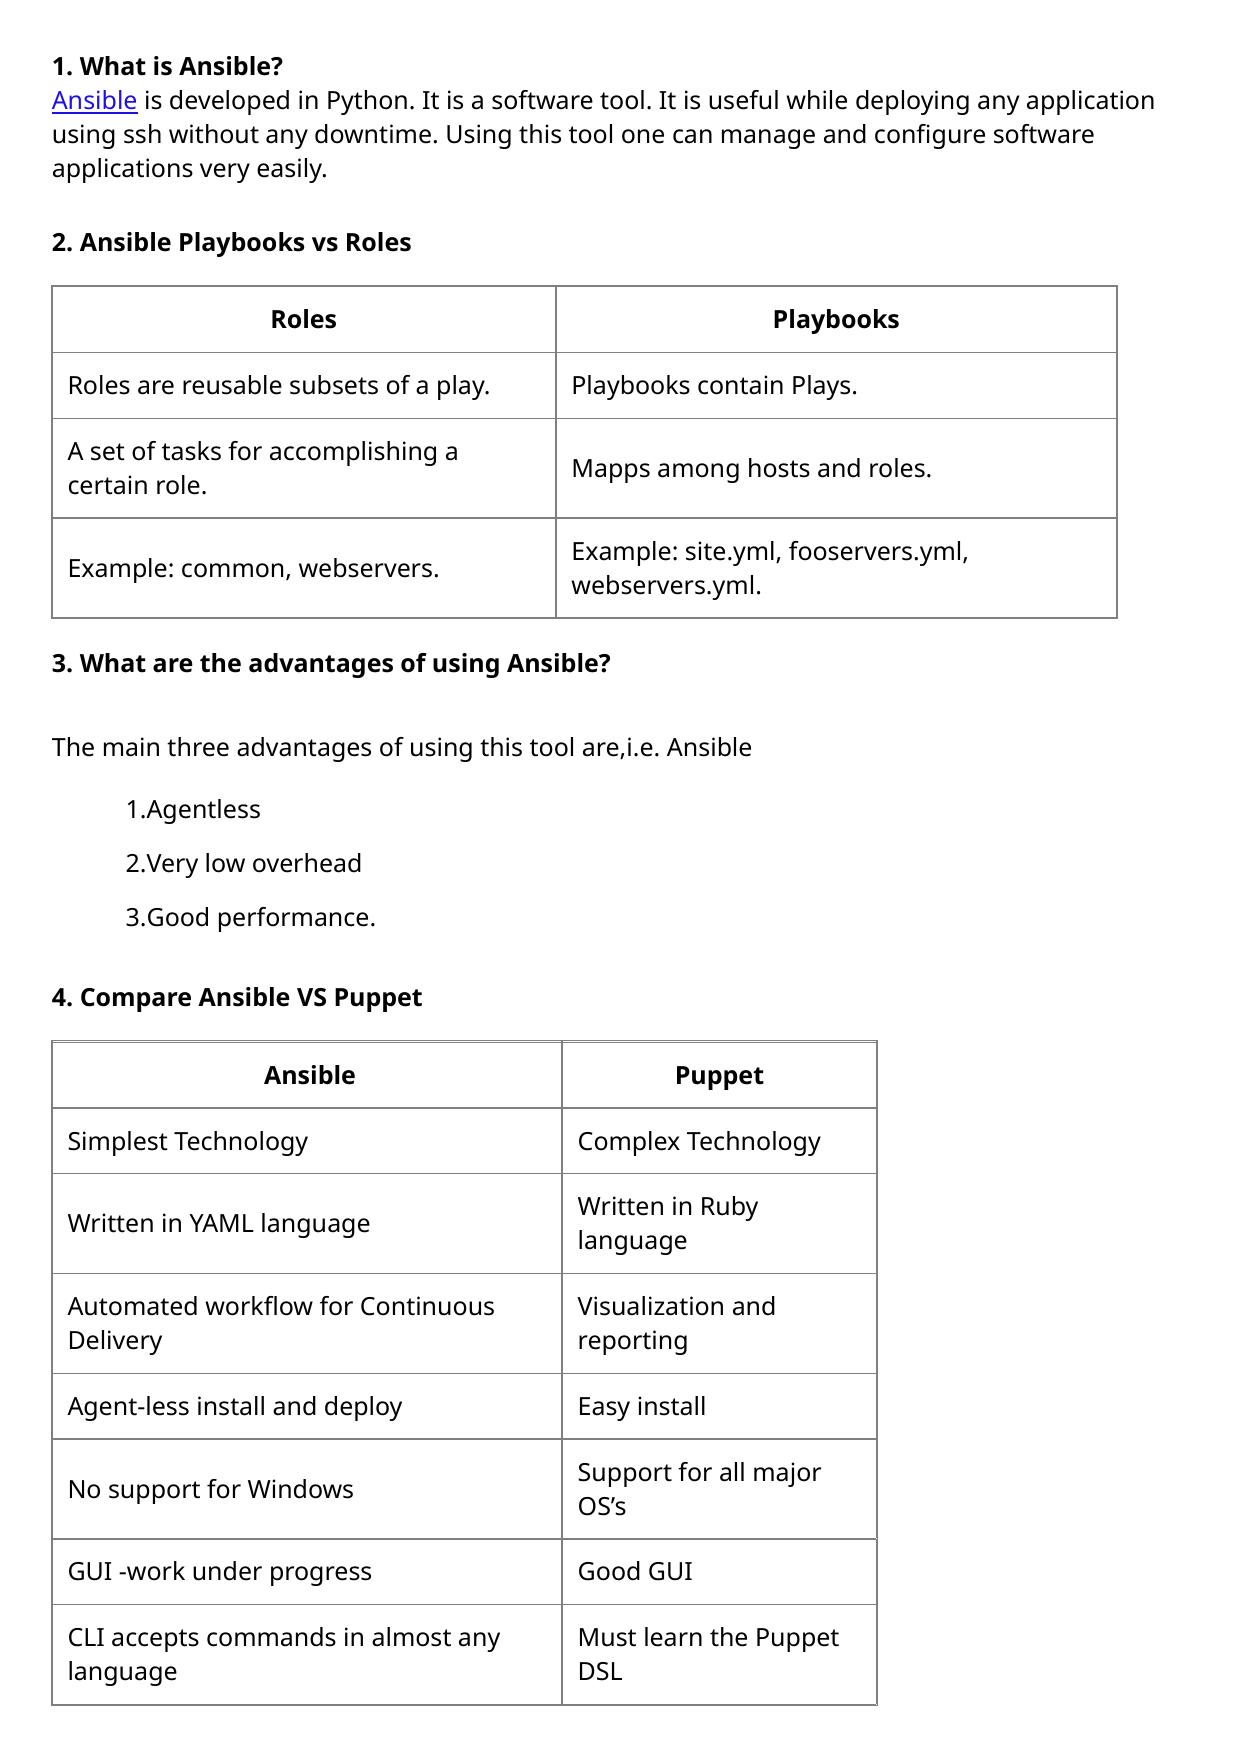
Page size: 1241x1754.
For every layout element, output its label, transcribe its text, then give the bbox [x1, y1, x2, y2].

table_cell Good GUI [563, 1540, 876, 1604]
table_cell Automated workflow for Continuous Delivery [53, 1274, 561, 1372]
table_header Playbooks [557, 287, 1116, 352]
table_cell Simplest Technology [53, 1109, 561, 1173]
table_header Ansible [53, 1043, 561, 1107]
subtitle 1. What is Ansible? Ansible is developed in Python. It is a software tool. It is useful while deploying any application using ssh without any downtime. Using this tool one can manage and configure software applications very easily. [52, 49, 1186, 185]
subtitle 4. Compare Ansible VS Puppet [52, 980, 1186, 1014]
table_cell Example: site.yml, fooservers.yml, webservers.yml. [557, 519, 1116, 617]
table_cell Support for all major OS’s [563, 1440, 876, 1538]
table_cell No support for Windows [53, 1440, 561, 1538]
table_header Puppet [563, 1043, 876, 1107]
text The main three advantages of using this tool are,i.e. Ansible [52, 729, 1186, 763]
list Very low overhead [52, 846, 1186, 880]
table_cell Written in YAML language [53, 1174, 561, 1273]
table_cell Roles are reusable subsets of a play. [53, 353, 555, 417]
subtitle 2. Ansible Playbooks vs Roles [52, 224, 1186, 258]
table_cell A set of tasks for accomplishing a certain role. [53, 419, 555, 517]
table_cell Easy install [563, 1374, 876, 1438]
table_cell CLI accepts commands in almost any language [53, 1605, 561, 1703]
table_cell Must learn the Puppet DSL [563, 1605, 876, 1703]
table_cell Mapps among hosts and roles. [557, 419, 1116, 517]
table_cell Visualization and reporting [563, 1274, 876, 1372]
table_header Roles [53, 287, 555, 352]
subtitle 3. What are the advantages of using Ansible? [52, 645, 1186, 679]
table_cell Example: common, webservers. [53, 519, 555, 617]
table_cell Agent-less install and deploy [53, 1374, 561, 1438]
table_cell Complex Technology [563, 1109, 876, 1173]
list Good performance. [52, 899, 1186, 933]
list Agentless [52, 792, 1186, 826]
table_cell Playbooks contain Plays. [557, 353, 1116, 417]
table_cell GUI -work under progress [53, 1540, 561, 1604]
table_cell Written in Ruby language [563, 1174, 876, 1273]
